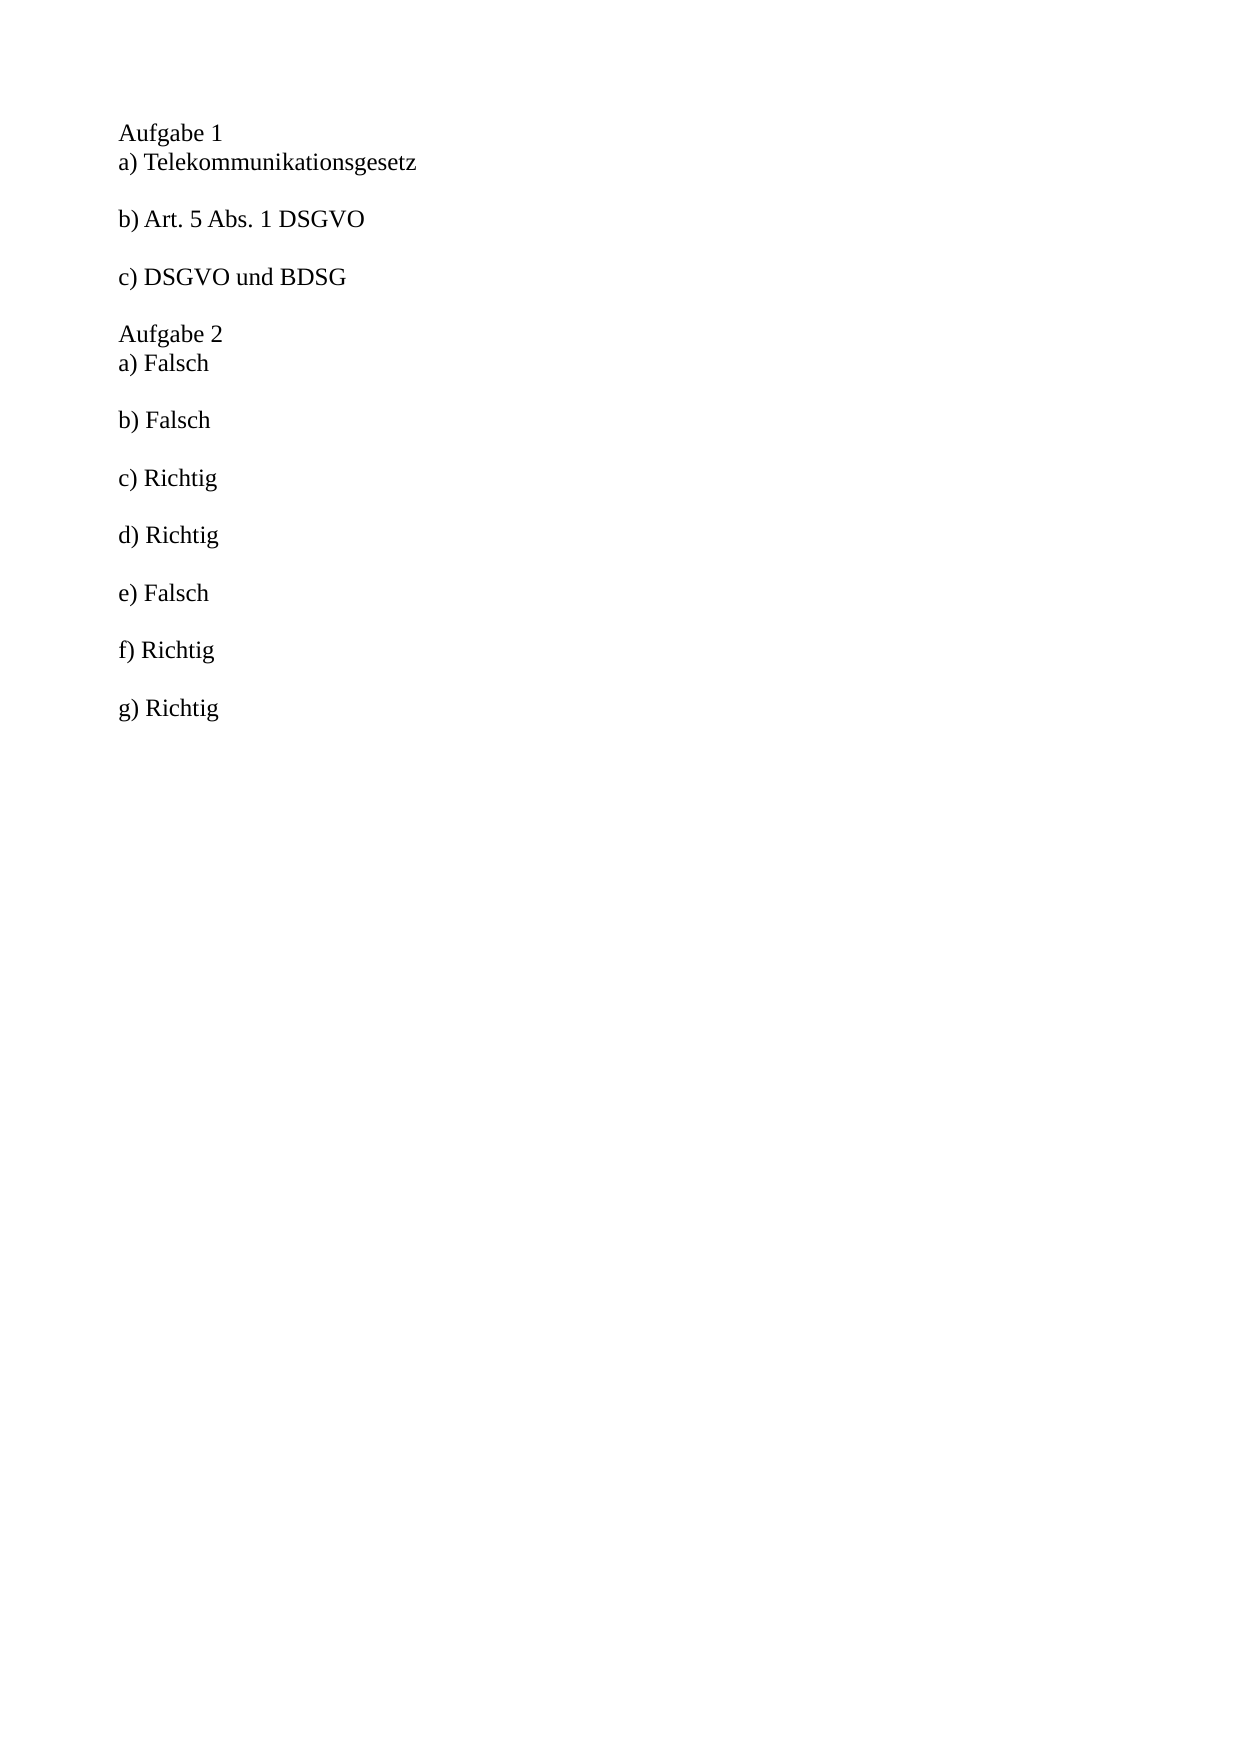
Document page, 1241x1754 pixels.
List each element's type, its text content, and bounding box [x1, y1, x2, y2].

text a) Telekommunikationsgesetz [118, 147, 1122, 176]
text c) Richtig [118, 463, 1122, 492]
text g) Richtig [118, 693, 1122, 722]
text Aufgabe 2 [118, 319, 1122, 348]
text f) Richtig [118, 636, 1122, 664]
text e) Falsch [118, 578, 1122, 607]
text Aufgabe 1 [118, 118, 1122, 147]
text b) Art. 5 Abs. 1 DSGVO [118, 204, 1122, 233]
text d) Richtig [118, 521, 1122, 549]
text a) Falsch [118, 348, 1122, 377]
text b) Falsch [118, 406, 1122, 434]
text c) DSGVO und BDSG [118, 262, 1122, 291]
